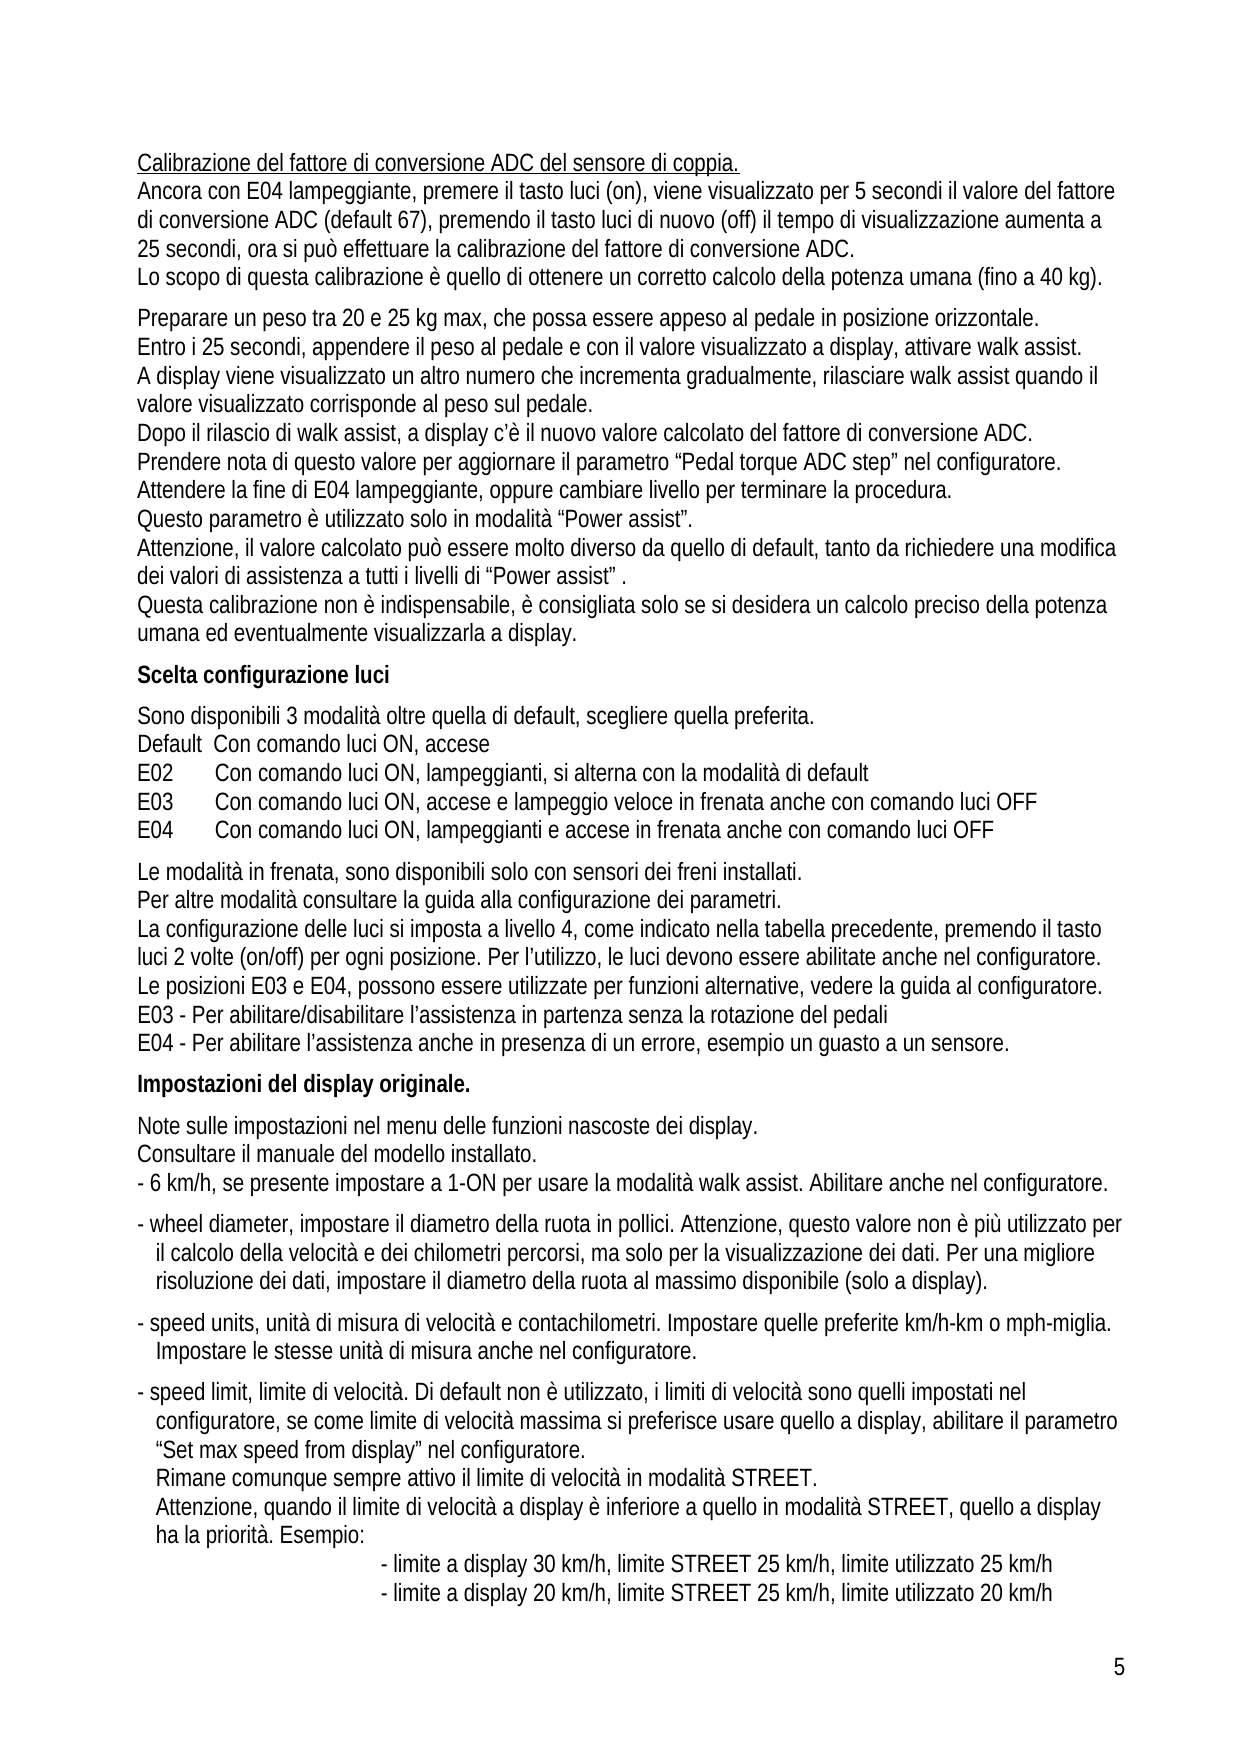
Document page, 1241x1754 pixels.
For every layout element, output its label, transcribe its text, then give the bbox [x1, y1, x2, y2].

text Entro i 25 secondi, appendere il peso al pedale e con il valore visualizzato a display, attivare walk assist. [137, 332, 1125, 361]
text Dopo il rilascio di walk assist, a display c’è il nuovo valore calcolato del fattore di conversione ADC. [137, 418, 1125, 447]
text - limite a display 30 km/h, limite STREET 25 km/h, limite utilizzato 25 km/h [362, 1549, 1125, 1578]
text Attenzione, il valore calcolato può essere molto diverso da quello di default, tanto da richiedere una modifica dei valori di assistenza a tutti i livelli di “Power assist” . [137, 532, 1125, 590]
text - limite a display 20 km/h, limite STREET 25 km/h, limite utilizzato 20 km/h [362, 1578, 1125, 1606]
text E03 Con comando luci ON, accese e lampeggio veloce in frenata anche con comando luci OFF [137, 787, 1125, 815]
text Lo scopo di questa calibrazione è quello di ottenere un corretto calcolo della potenza umana (fino a 40 kg). [137, 262, 1125, 291]
text Ancora con E04 lampeggiante, premere il tasto luci (on), viene visualizzato per 5 secondi il valore del fattore di conversione ADC (default 67), premendo il tasto luci di nuovo (off) il tempo di visualizzazione aumenta a 25 secondi, ora si può effettuare la calibrazione del fattore di conversione ADC. [137, 176, 1125, 262]
text Le modalità in frenata, sono disponibili solo con sensori dei freni installati. [137, 856, 1125, 885]
text Impostazioni del display originale. [137, 1069, 1125, 1098]
text Attendere la fine di E04 lampeggiante, oppure cambiare livello per terminare la procedura. [137, 475, 1125, 504]
text A display viene visualizzato un altro numero che incrementa gradualmente, rilasciare walk assist quando il valore visualizzato corrisponde al peso sul pedale. [137, 361, 1125, 418]
text Attenzione, quando il limite di velocità a display è inferiore a quello in modalità STREET, quello a display ha la priorità. Esempio: [156, 1492, 1125, 1549]
text Consultare il manuale del modello installato. [137, 1139, 1125, 1168]
text E04 - Per abilitare l’assistenza anche in presenza di un errore, esempio un guasto a un sensore. [137, 1028, 1125, 1057]
text Rimane comunque sempre attivo il limite di velocità in modalità STREET. [137, 1463, 1125, 1492]
text Preparare un peso tra 20 e 25 kg max, che possa essere appeso al pedale in posizione orizzontale. [137, 303, 1125, 332]
text Scelta configurazione luci [137, 659, 1125, 688]
text Calibrazione del fattore di conversione ADC del sensore di coppia. [137, 148, 1125, 176]
text Sono disponibili 3 modalità oltre quella di default, scegliere quella preferita. [137, 701, 1125, 729]
text Le posizioni E03 e E04, possono essere utilizzate per funzioni alternative, vedere la guida al configuratore. [137, 971, 1125, 1000]
text - speed limit, limite di velocità. Di default non è utilizzato, i limiti di velocità sono quelli impostati nel configuratore, se come limite di velocità massima si preferisce usare quello a display, abilitare il parametro “Set max speed from display” nel configuratore. [137, 1377, 1125, 1463]
text Default Con comando luci ON, accese [137, 729, 1125, 758]
text - 6 km/h, se presente impostare a 1-ON per usare la modalità walk assist. Abilitare anche nel configuratore. [137, 1168, 1125, 1197]
text Questo parametro è utilizzato solo in modalità “Power assist”. [137, 504, 1125, 532]
text Note sulle impostazioni nel menu delle funzioni nascoste dei display. [137, 1111, 1125, 1139]
text E03 - Per abilitare/disabilitare l’assistenza in partenza senza la rotazione del pedali [137, 1000, 1125, 1028]
text Questa calibrazione non è indispensabile, è consigliata solo se si desidera un calcolo preciso della potenza umana ed eventualmente visualizzarla a display. [137, 590, 1125, 647]
text Per altre modalità consultare la guida alla configurazione dei parametri. [137, 885, 1125, 914]
text Prendere nota di questo valore per aggiornare il parametro “Pedal torque ADC step” nel configuratore. [137, 447, 1125, 475]
text - wheel diameter, impostare il diametro della ruota in pollici. Attenzione, questo valore non è più utilizzato per il calcolo della velocità e dei chilometri percorsi, ma solo per la visualizzazione dei dati. Per una migliore risoluzione dei dati, impostare il diametro della ruota al massimo disponibile (solo a display). [137, 1209, 1125, 1295]
text La configurazione delle luci si imposta a livello 4, come indicato nella tabella precedente, premendo il tasto luci 2 volte (on/off) per ogni posizione. Per l’utilizzo, le luci devono essere abilitate anche nel configuratore. [137, 914, 1125, 971]
text - speed units, unità di misura di velocità e contachilometri. Impostare quelle preferite km/h-km o mph-miglia. Impostare le stesse unità di misura anche nel configuratore. [137, 1307, 1125, 1365]
text E04 Con comando luci ON, lampeggianti e accese in frenata anche con comando luci OFF [137, 815, 1125, 844]
text E02 Con comando luci ON, lampeggianti, si alterna con la modalità di default [137, 758, 1125, 787]
